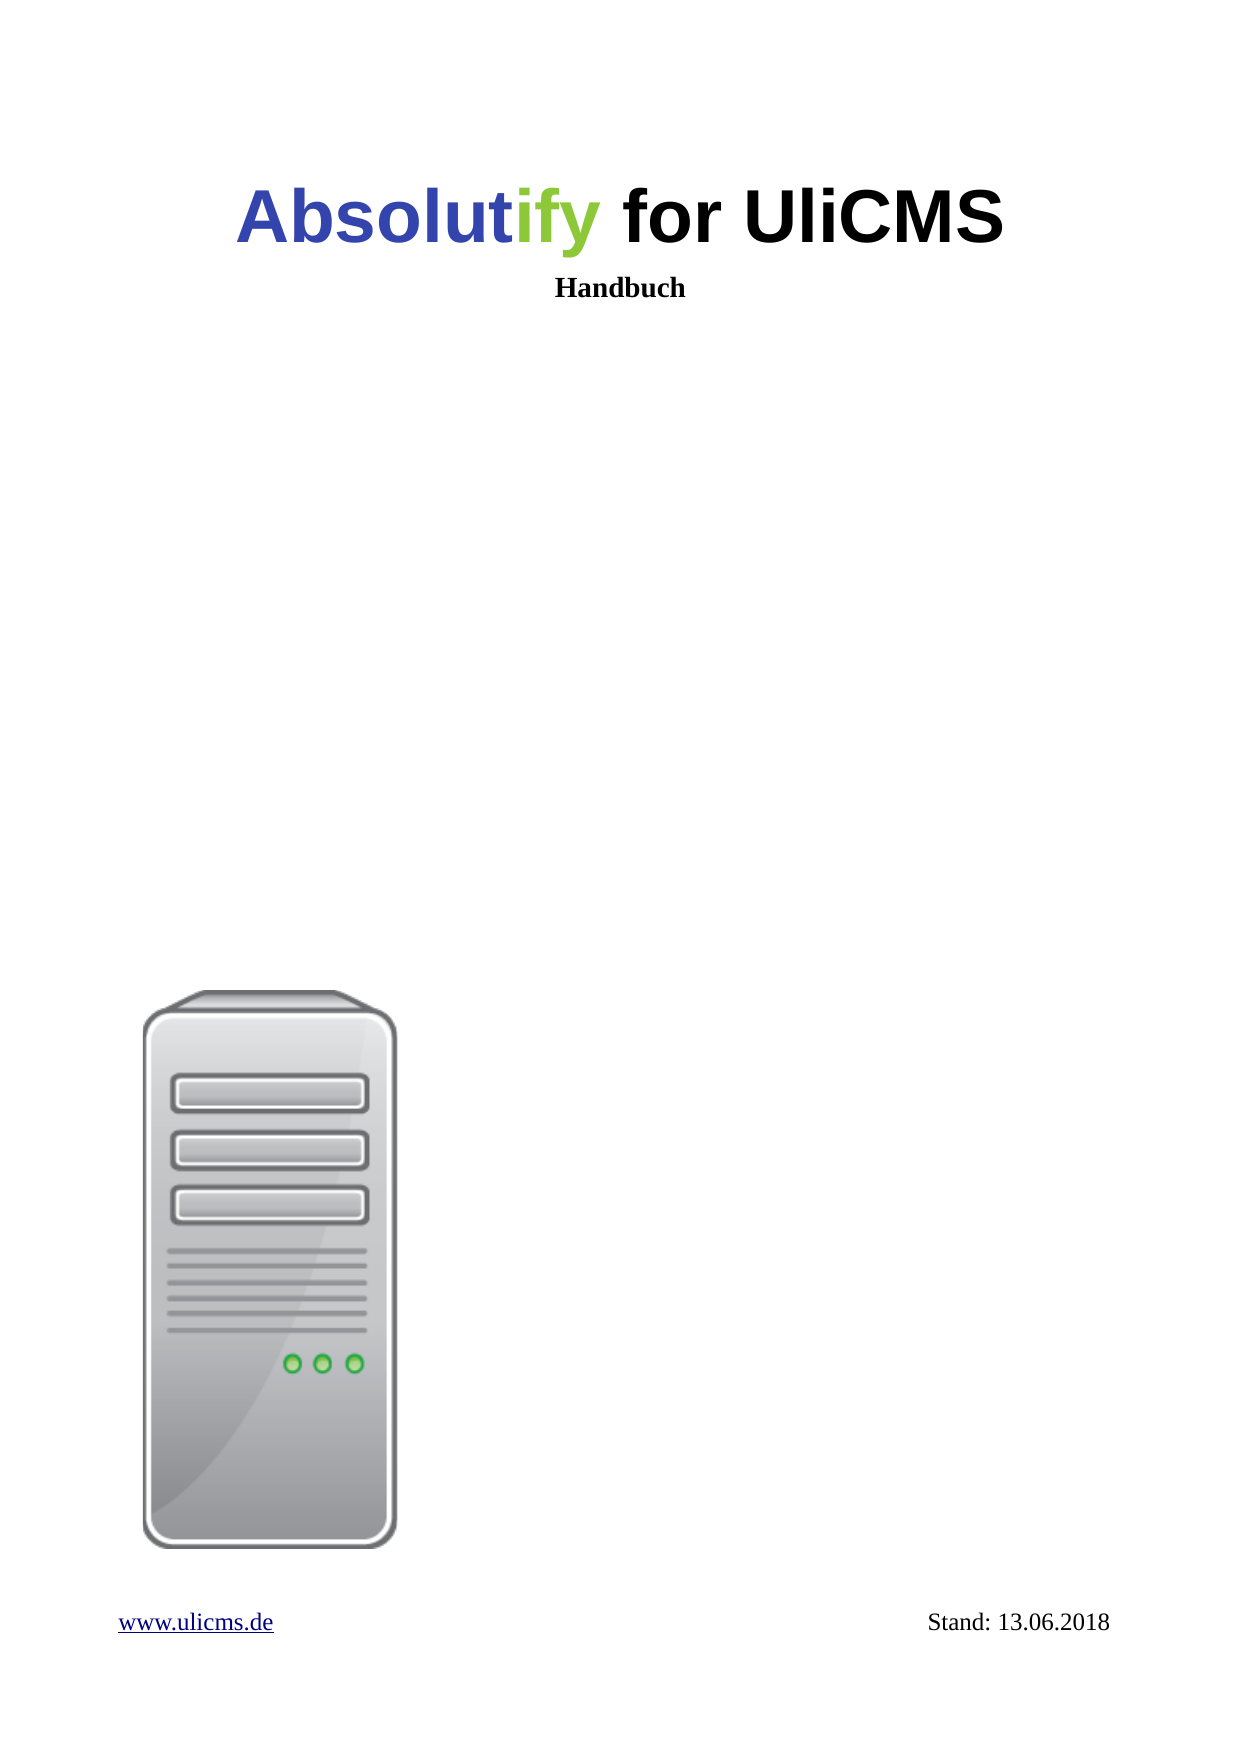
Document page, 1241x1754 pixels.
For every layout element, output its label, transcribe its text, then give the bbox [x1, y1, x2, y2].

picture [142, 990, 398, 1549]
subtitle Absolutify for UliCMS [118, 172, 1122, 258]
text Handbuch [118, 271, 1122, 304]
